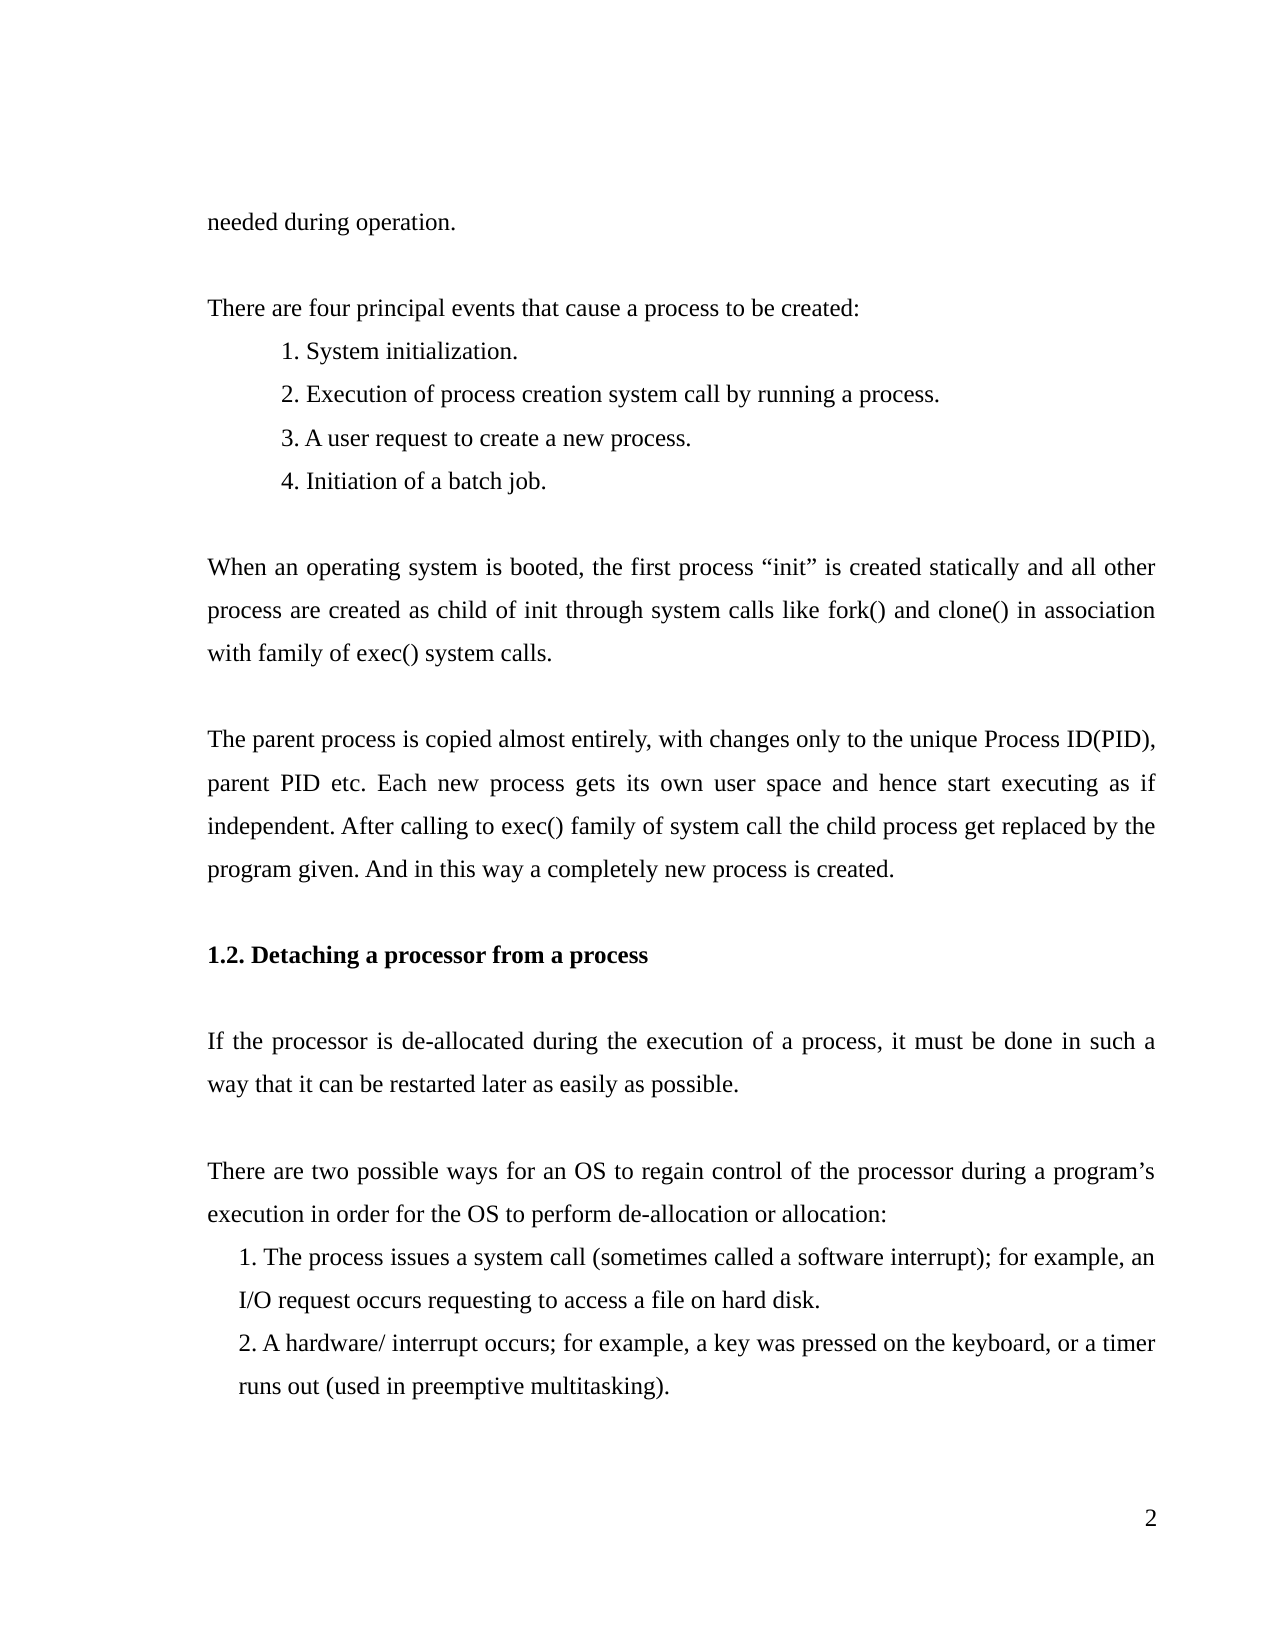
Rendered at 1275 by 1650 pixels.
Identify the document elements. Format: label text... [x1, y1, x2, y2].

text 4. Initiation of a batch job. [207, 466, 1157, 494]
text 3. A user request to create a new process. [207, 423, 1157, 451]
text There are four principal events that cause a process to be created: [207, 293, 1157, 322]
text When an operating system is booted, the first process “init” is created statically and all other process are created as child of init through system calls like fork() and clone() in association with family of exec() system calls. [207, 552, 1157, 667]
subtitle 1.2. Detaching a processor from a process [207, 940, 1157, 969]
text needed during operation. [207, 207, 1157, 236]
text 2. A hardware/ interrupt occurs; for example, a key was pressed on the keyboard, or a timer runs out (used in preemptive multitasking). [238, 1328, 1157, 1400]
text 1. The process issues a system call (sometimes called a software interrupt); for example, an I/O request occurs requesting to access a file on hard disk. [238, 1242, 1157, 1314]
text The parent process is copied almost entirely, with changes only to the unique Process ID(PID), parent PID etc. Each new process gets its own user space and hence start executing as if independent. After calling to exec() family of system call the child process get replaced by the program given. And in this way a completely new process is created. [207, 724, 1157, 883]
text There are two possible ways for an OS to regain control of the processor during a program’s execution in order for the OS to perform de-allocation or allocation: [207, 1156, 1157, 1228]
text If the processor is de-allocated during the execution of a process, it must be done in such a way that it can be restarted later as easily as possible. [207, 1026, 1157, 1098]
text 1. System initialization. [207, 336, 1157, 365]
text 2. Execution of process creation system call by running a process. [207, 379, 1157, 408]
